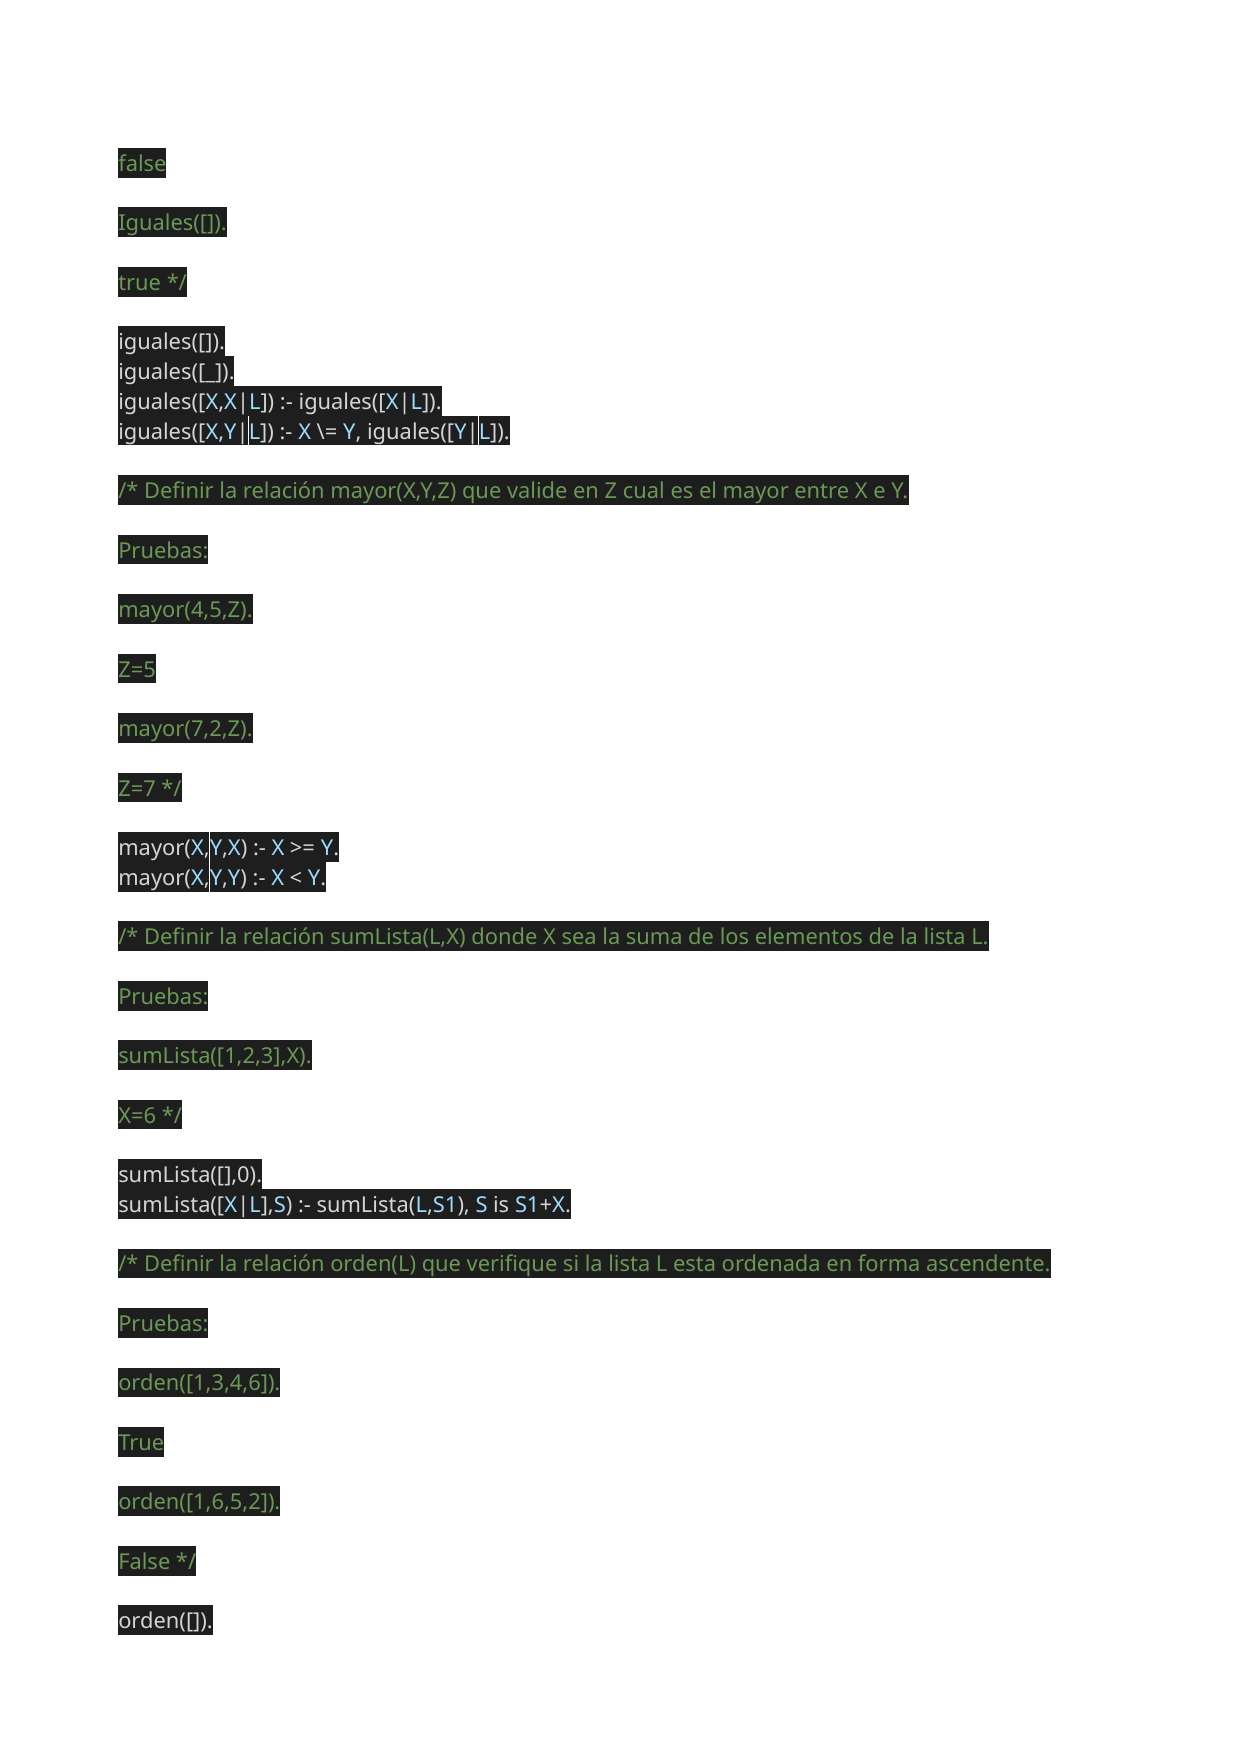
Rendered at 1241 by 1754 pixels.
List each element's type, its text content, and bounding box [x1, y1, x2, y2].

text sumLista([],0). [118, 1159, 1122, 1189]
text orden([]). [118, 1605, 1122, 1635]
text sumLista([X|L],S) :- sumLista(L,S1), S is S1+X. [118, 1189, 1122, 1219]
text mayor(4,5,Z). [118, 594, 1122, 624]
text X=6 */ [118, 1100, 1122, 1129]
text /* Definir la relación mayor(X,Y,Z) que valide en Z cual es el mayor entre X e Y. [118, 475, 1122, 505]
text Iguales([]). [118, 207, 1122, 237]
text Z=7 */ [118, 772, 1122, 802]
text mayor(X,Y,Y) :- X < Y. [118, 862, 1122, 892]
text false [118, 148, 1122, 178]
text Pruebas: [118, 1308, 1122, 1338]
text orden([1,3,4,6]). [118, 1367, 1122, 1397]
text sumLista([1,2,3],X). [118, 1040, 1122, 1070]
text /* Definir la relación orden(L) que verifique si la lista L esta ordenada en forma ascendente. [118, 1248, 1122, 1278]
text mayor(X,Y,X) :- X >= Y. [118, 832, 1122, 862]
text true */ [118, 267, 1122, 297]
text iguales([X,X|L]) :- iguales([X|L]). [118, 386, 1122, 416]
text orden([1,6,5,2]). [118, 1486, 1122, 1516]
text True [118, 1427, 1122, 1457]
text iguales([X,Y|L]) :- X \= Y, iguales([Y|L]). [118, 416, 1122, 445]
text False */ [118, 1546, 1122, 1576]
text mayor(7,2,Z). [118, 713, 1122, 743]
text iguales([_]). [118, 356, 1122, 386]
text /* Definir la relación sumLista(L,X) donde X sea la suma de los elementos de la lista L. [118, 921, 1122, 951]
text Z=5 [118, 653, 1122, 683]
text Pruebas: [118, 534, 1122, 564]
text Pruebas: [118, 981, 1122, 1011]
text iguales([]). [118, 326, 1122, 356]
